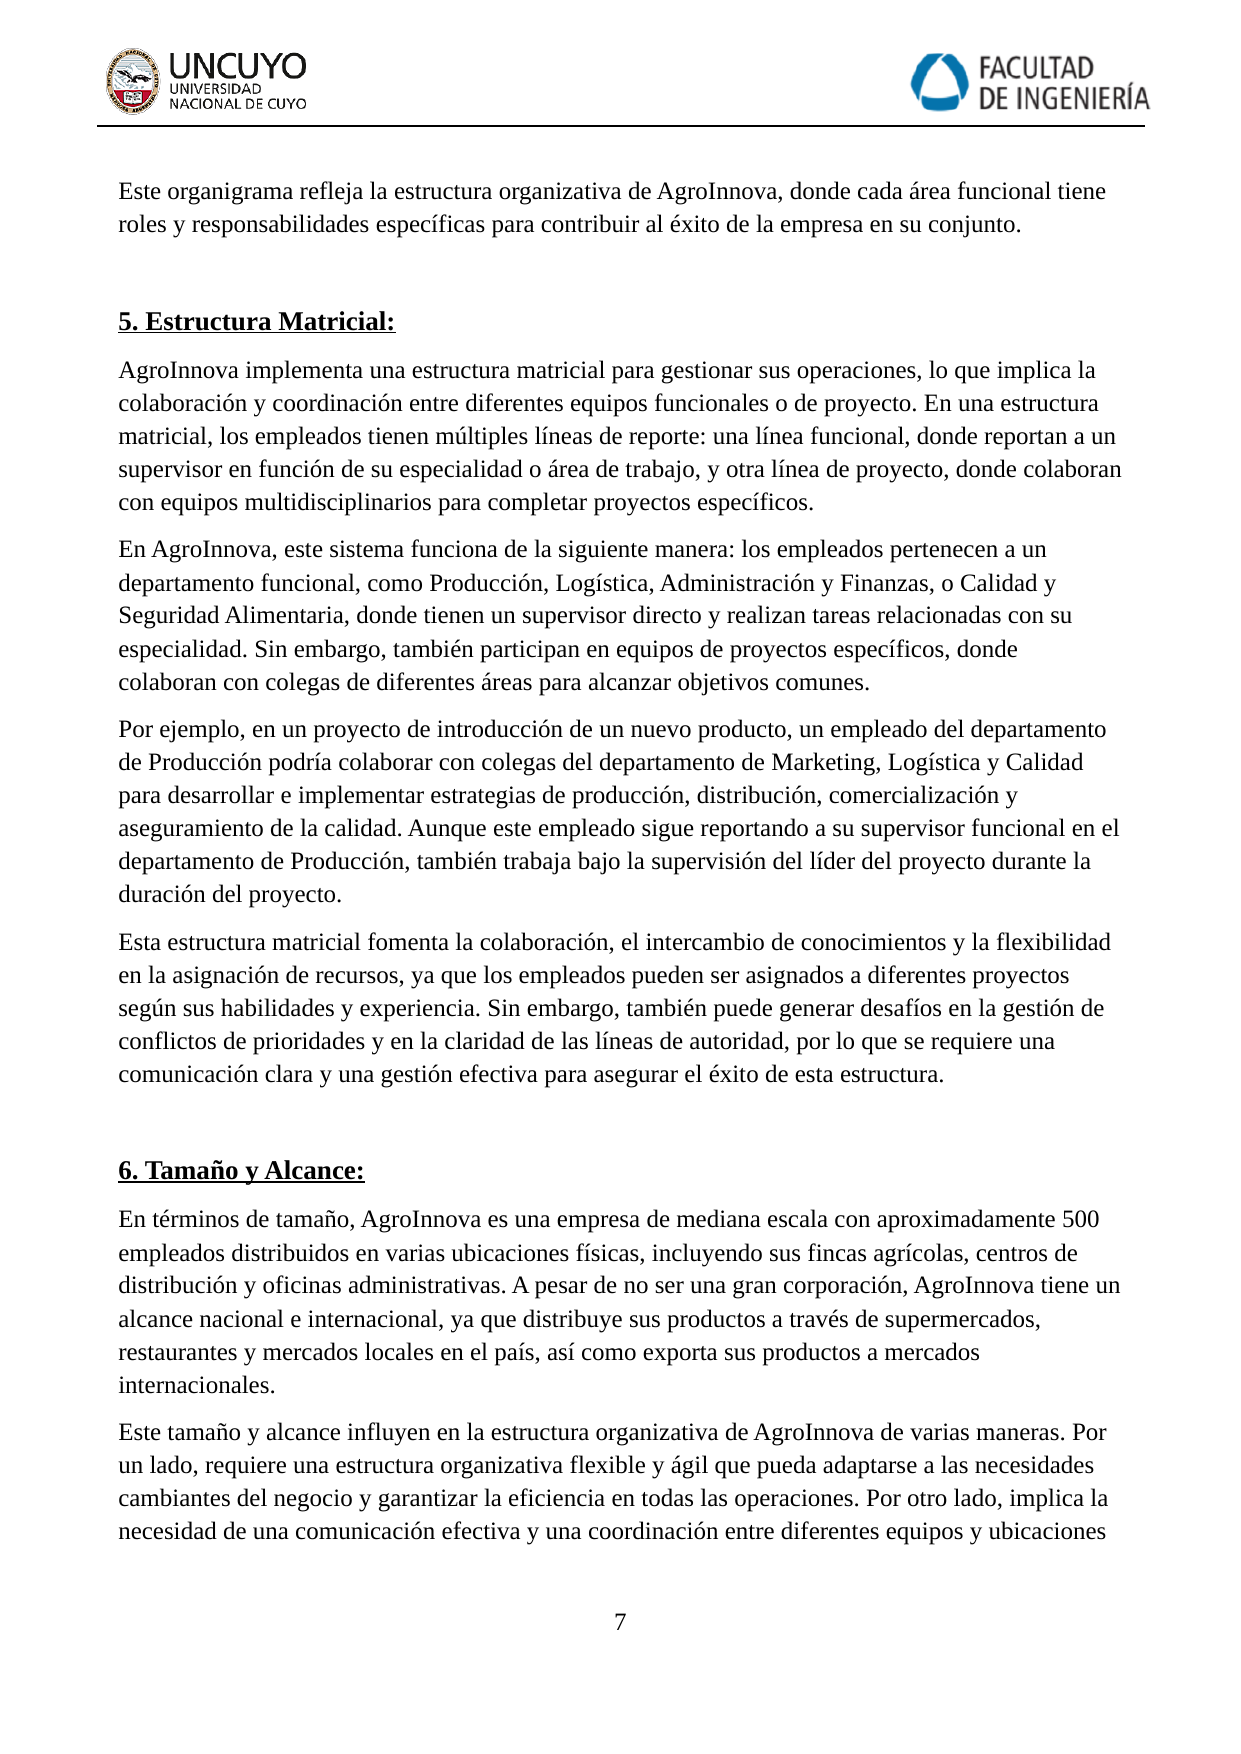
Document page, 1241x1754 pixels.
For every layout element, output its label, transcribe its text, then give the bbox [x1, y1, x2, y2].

text Este tamaño y alcance influyen en la estructura organizativa de AgroInnova de varias maneras. Por un lado, requiere una estructura organizativa flexible y ágil que pueda adaptarse a las necesidades cambiantes del negocio y garantizar la eficiencia en todas las operaciones. Por otro lado, implica la necesidad de una comunicación efectiva y una coordinación entre diferentes equipos y ubicaciones [118, 1417, 1122, 1545]
text Esta estructura matricial fomenta la colaboración, el intercambio de conocimientos y la flexibilidad en la asignación de recursos, ya que los empleados pueden ser asignados a diferentes proyectos según sus habilidades y experiencia. Sin embargo, también puede generar desafíos en la gestión de conflictos de prioridades y en la claridad de las líneas de autoridad, por lo que se requiere una comunicación clara y una gestión efectiva para asegurar el éxito de esta estructura. [118, 927, 1122, 1088]
text 6. Tamaño y Alcance: [118, 1154, 1122, 1185]
text En AgroInnova, este sistema funciona de la siguiente manera: los empleados pertenecen a un departamento funcional, como Producción, Logística, Administración y Finanzas, o Calidad y Seguridad Alimentaria, donde tienen un supervisor directo y realizan tareas relacionadas con su especialidad. Sin embargo, también participan en equipos de proyectos específicos, donde colaboran con colegas de diferentes áreas para alcanzar objetivos comunes. [118, 534, 1122, 695]
picture [101, 43, 317, 118]
picture [909, 43, 1157, 120]
text AgroInnova implementa una estructura matricial para gestionar sus operaciones, lo que implica la colaboración y coordinación entre diferentes equipos funcionales o de proyecto. En una estructura matricial, los empleados tienen múltiples líneas de reporte: una línea funcional, donde reportan a un supervisor en función de su especialidad o área de trabajo, y otra línea de proyecto, donde colaboran con equipos multidisciplinarios para completar proyectos específicos. [118, 355, 1122, 516]
text Este organigrama refleja la estructura organizativa de AgroInnova, donde cada área funcional tiene roles y responsabilidades específicas para contribuir al éxito de la empresa en su conjunto. [118, 176, 1122, 238]
text En términos de tamaño, AgroInnova es una empresa de mediana escala con aproximadamente 500 empleados distribuidos en varias ubicaciones físicas, incluyendo sus fincas agrícolas, centros de distribución y oficinas administrativas. A pesar de no ser una gran corporación, AgroInnova tiene un alcance nacional e internacional, ya que distribuye sus productos a través de supermercados, restaurantes y mercados locales en el país, así como exporta sus productos a mercados internacionales. [118, 1204, 1122, 1398]
text 5. Estructura Matricial: [118, 304, 1122, 336]
text Por ejemplo, en un proyecto de introducción de un nuevo producto, un empleado del departamento de Producción podría colaborar con colegas del departamento de Marketing, Logística y Calidad para desarrollar e implementar estrategias de producción, distribución, comercialización y aseguramiento de la calidad. Aunque este empleado sigue reportando a su supervisor funcional en el departamento de Producción, también trabaja bajo la supervisión del líder del proyecto durante la duración del proyecto. [118, 714, 1122, 908]
